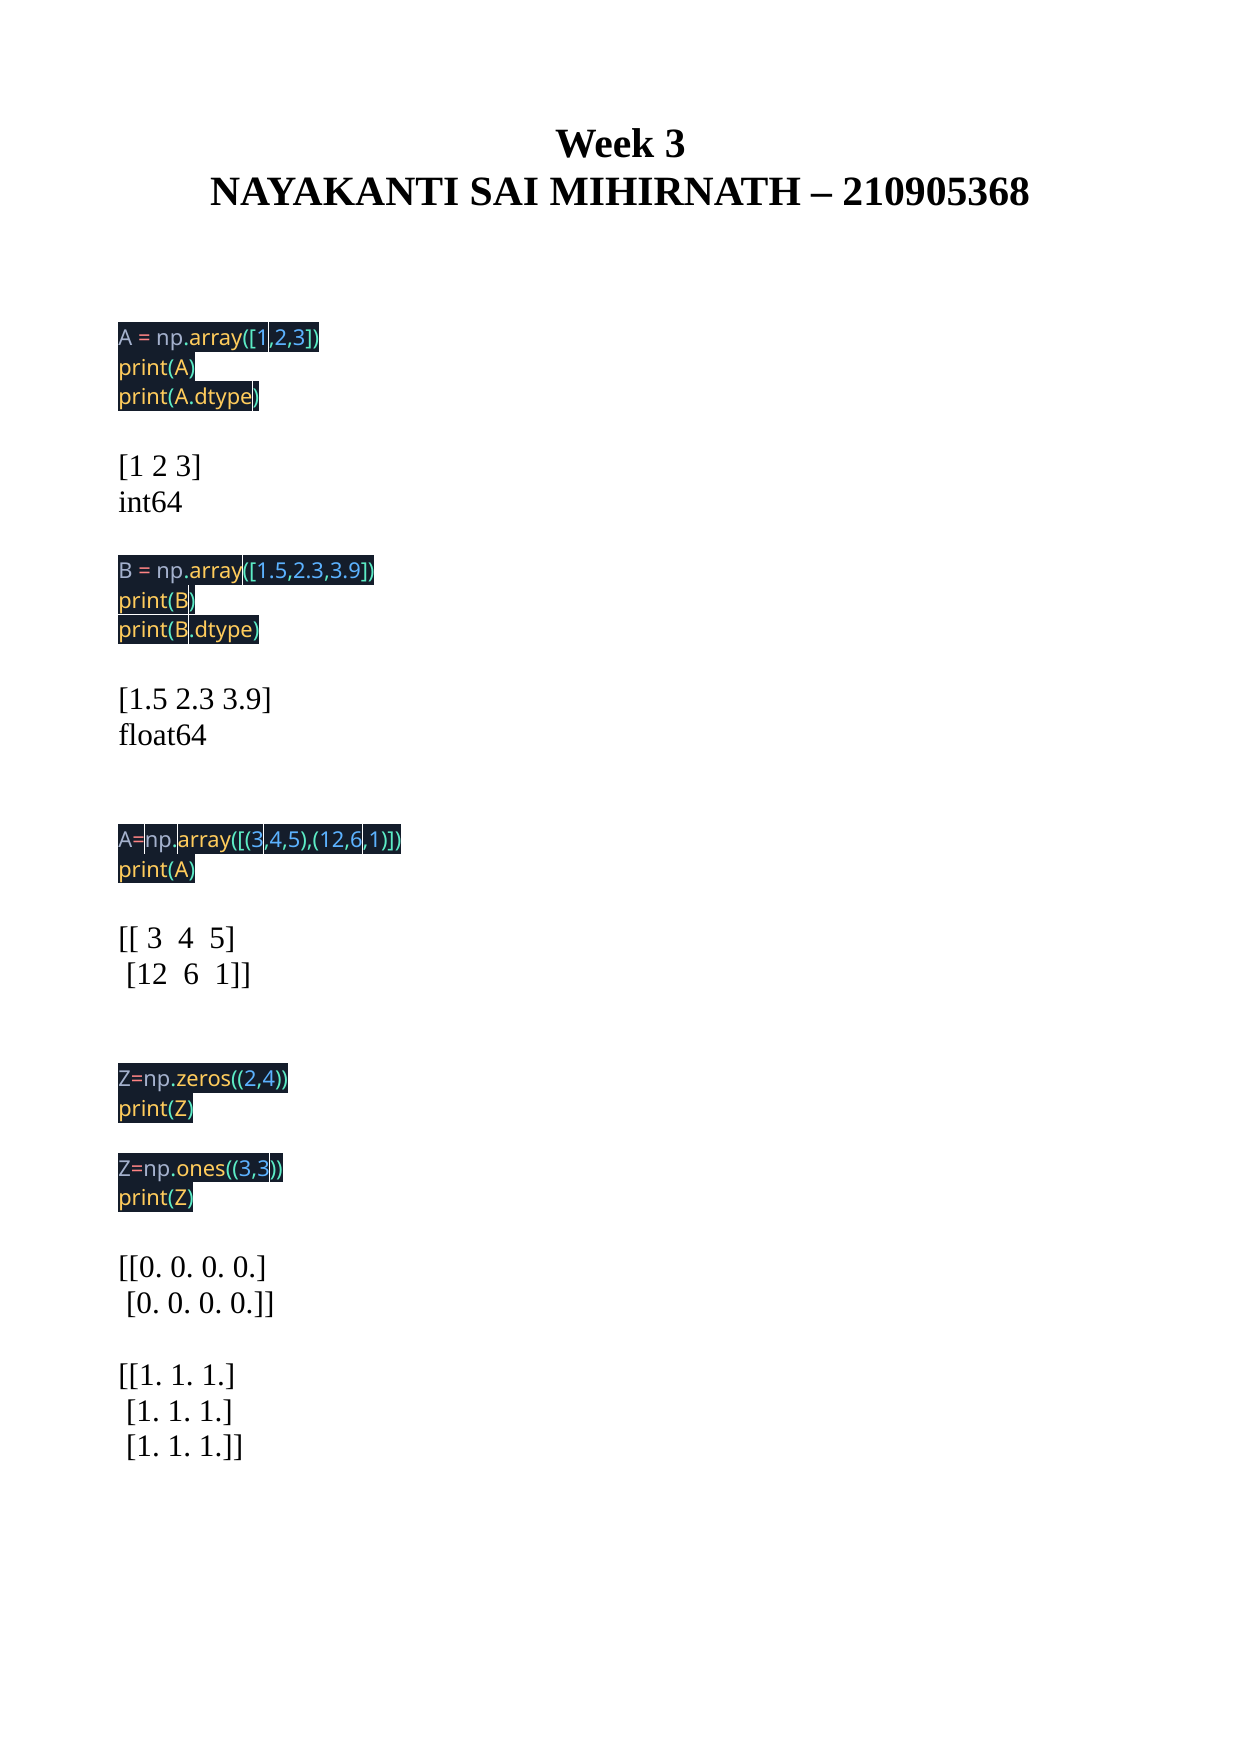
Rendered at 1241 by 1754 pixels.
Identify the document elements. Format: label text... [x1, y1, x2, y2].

text Week 3 [118, 118, 1122, 166]
text [1. 1. 1.] [118, 1392, 1122, 1428]
text float64 [118, 716, 1122, 752]
text print(A.dtype) [118, 381, 1122, 411]
text print(B.dtype) [118, 614, 1122, 644]
text print(Z) [118, 1182, 1122, 1212]
text [12 6 1]] [118, 955, 1122, 991]
text [1. 1. 1.]] [118, 1428, 1122, 1464]
text [0. 0. 0. 0.]] [118, 1284, 1122, 1320]
text print(A) [118, 352, 1122, 381]
text print(A) [118, 854, 1122, 883]
text [[0. 0. 0. 0.] [118, 1248, 1122, 1284]
text [[1. 1. 1.] [118, 1356, 1122, 1392]
text A=np.array([(3,4,5),(12,6,1)]) [118, 824, 1122, 854]
text A = np.array([1,2,3]) [118, 322, 1122, 352]
text [[ 3 4 5] [118, 919, 1122, 955]
text B = np.array([1.5,2.3,3.9]) [118, 555, 1122, 585]
text print(B) [118, 585, 1122, 614]
text Z=np.zeros((2,4)) [118, 1063, 1122, 1093]
text NAYAKANTI SAI MIHIRNATH – 210905368 [118, 166, 1122, 214]
text [1.5 2.3 3.9] [118, 680, 1122, 716]
text int64 [118, 483, 1122, 519]
text print(Z) [118, 1093, 1122, 1123]
text Z=np.ones((3,3)) [118, 1152, 1122, 1182]
text [1 2 3] [118, 447, 1122, 483]
